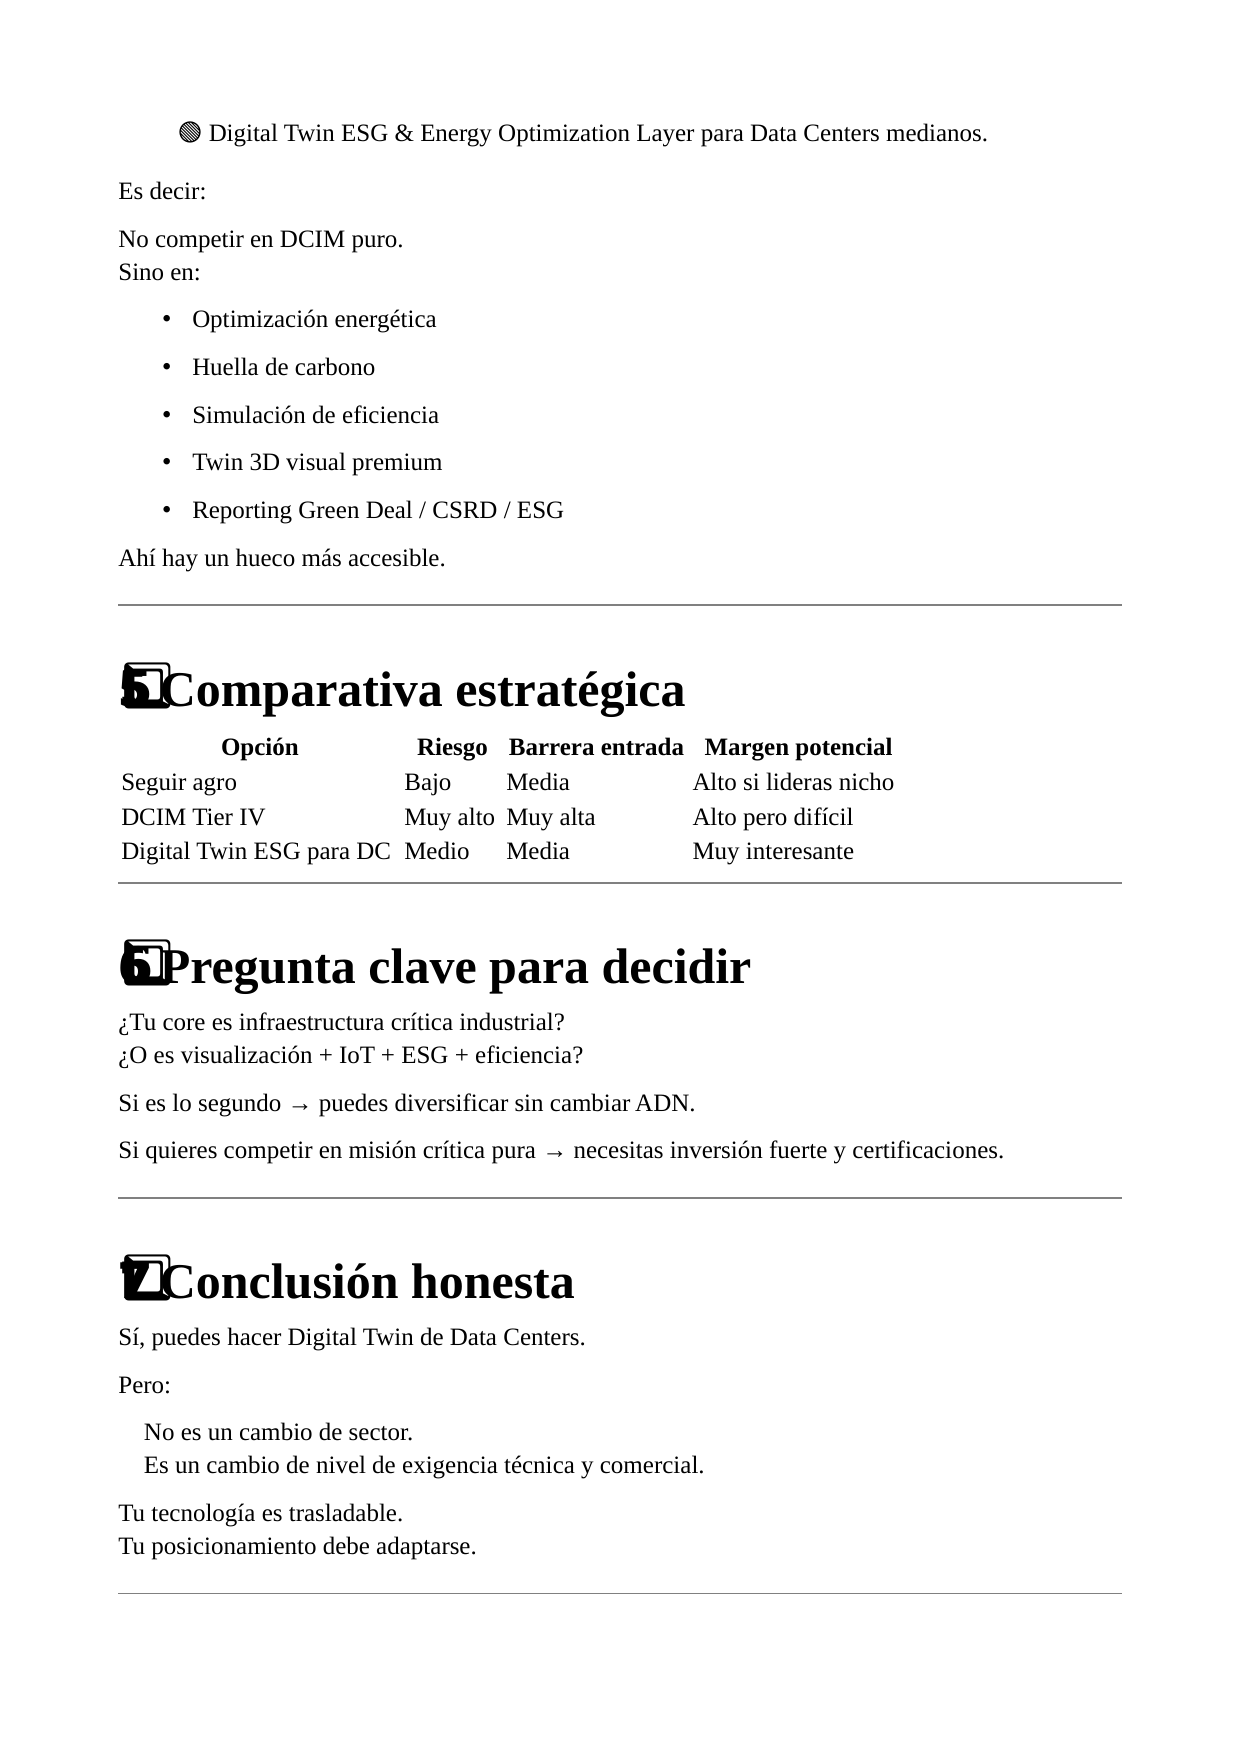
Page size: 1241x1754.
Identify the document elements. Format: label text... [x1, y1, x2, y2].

list Reporting Green Deal / CSRD / ESG [162, 495, 1122, 524]
text Tu tecnología es trasladable. Tu posicionamiento debe adaptarse. [118, 1498, 1122, 1560]
subtitle 7️⃣ Conclusión honesta [118, 1252, 1122, 1310]
text 🔹 No es un cambio de sector. 🔹 Es un cambio de nivel de exigencia técnica y comercial. [118, 1417, 1122, 1479]
table_header Opción [118, 730, 401, 764]
table_cell Media [503, 764, 689, 799]
text 🟢 Digital Twin ESG & Energy Optimization Layer para Data Centers medianos. [177, 118, 1063, 147]
text Ahí hay un hueco más accesible. [118, 543, 1122, 571]
table_header Barrera entrada [503, 730, 689, 764]
text Si quieres competir en misión crítica pura → necesitas inversión fuerte y certificaciones. [118, 1135, 1122, 1164]
text ¿Tu core es infraestructura crítica industrial? ¿O es visualización + IoT + ESG + eficiencia? [118, 1007, 1122, 1069]
table_cell Bajo [401, 764, 503, 799]
text Si es lo segundo → puedes diversificar sin cambiar ADN. [118, 1088, 1122, 1116]
subtitle 6️⃣ Pregunta clave para decidir [118, 937, 1122, 994]
table_cell Muy interesante [689, 833, 907, 868]
table_header Margen potencial [689, 730, 907, 764]
text Es decir: [118, 176, 1122, 205]
text No competir en DCIM puro. Sino en: [118, 224, 1122, 286]
table_cell Muy alto [401, 799, 503, 833]
text Pero: [118, 1370, 1122, 1398]
table_header Riesgo [401, 730, 503, 764]
table_cell Seguir agro [118, 764, 401, 799]
table_cell Media [503, 833, 689, 868]
table_cell Medio [401, 833, 503, 868]
table_cell Digital Twin ESG para DC [118, 833, 401, 868]
table_cell Muy alta [503, 799, 689, 833]
table_cell DCIM Tier IV [118, 799, 401, 833]
list Simulación de eficiencia [162, 400, 1122, 428]
table_cell Alto pero difícil [689, 799, 907, 833]
list Optimización energética [162, 304, 1122, 333]
list Twin 3D visual premium [162, 447, 1122, 476]
subtitle 5️⃣ Comparativa estratégica [118, 659, 1122, 717]
text Sí, puedes hacer Digital Twin de Data Centers. [118, 1322, 1122, 1351]
table_cell Alto si lideras nicho [689, 764, 907, 799]
list Huella de carbono [162, 352, 1122, 381]
